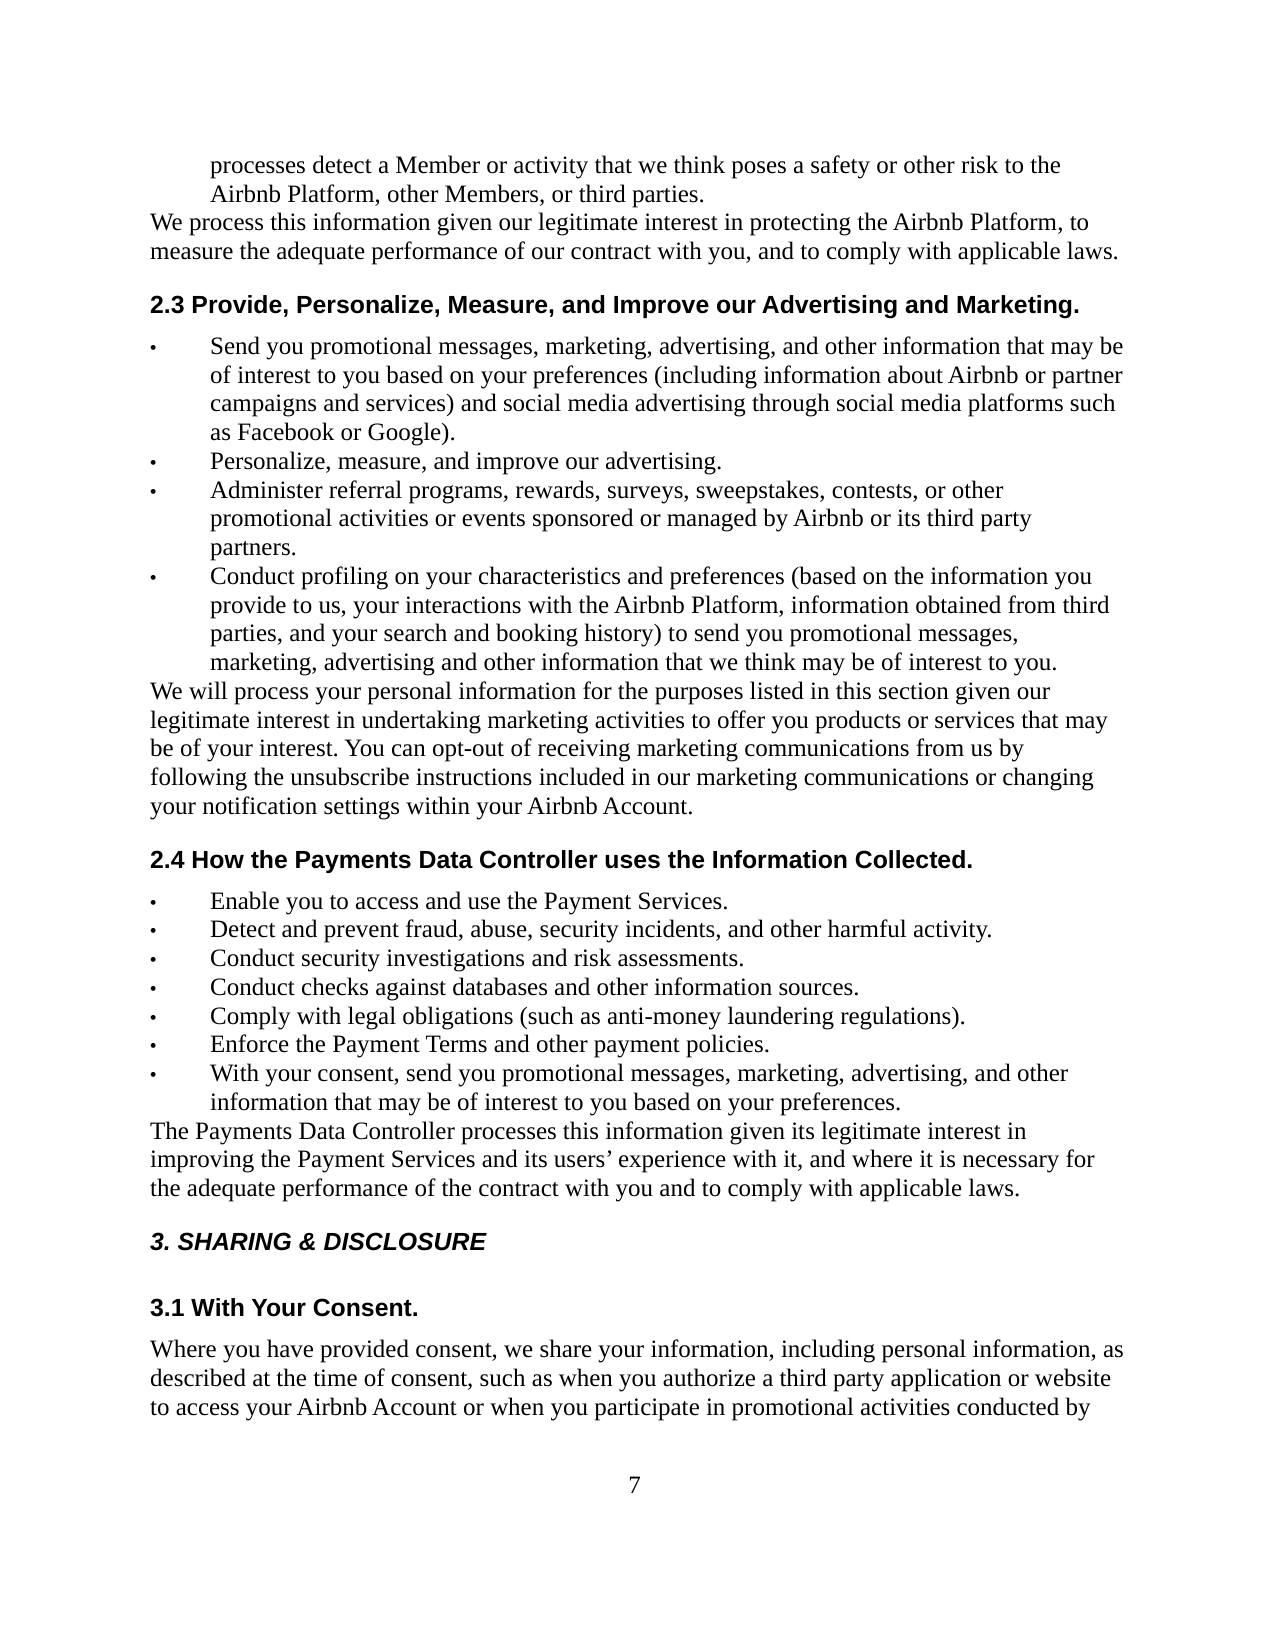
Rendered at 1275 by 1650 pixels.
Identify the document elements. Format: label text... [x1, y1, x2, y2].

list processes detect a Member or activity that we think poses a safety or other risk to the Airbnb Platform, other Members, or third parties. [150, 150, 1125, 207]
list Send you promotional messages, marketing, advertising, and other information that may be of interest to you based on your preferences (including information about Airbnb or partner campaigns and services) and social media advertising through social media platforms such as Facebook or Google). [150, 331, 1125, 446]
list Enable you to access and use the Payment Services. [150, 886, 1125, 914]
text Where you have provided consent, we share your information, including personal information, as described at the time of consent, such as when you authorize a third party application or website to access your Airbnb Account or when you participate in promotional activities conducted by [150, 1334, 1125, 1420]
subtitle 2.3 Provide, Personalize, Measure, and Improve our Advertising and Marketing. [150, 290, 1125, 318]
text We will process your personal information for the purposes listed in this section given our legitimate interest in undertaking marketing activities to offer you products or services that may be of your interest. You can opt-out of receiving marketing communications from us by following the unsubscribe instructions included in our marketing communications or changing your notification settings within your Airbnb Account. [150, 676, 1125, 820]
text The Payments Data Controller processes this information given its legitimate interest in improving the Payment Services and its users’ experience with it, and where it is necessary for the adequate performance of the contract with you and to comply with applicable laws. [150, 1116, 1125, 1202]
list Detect and prevent fraud, abuse, security incidents, and other harmful activity. [150, 914, 1125, 943]
list Conduct security investigations and risk assessments. [150, 943, 1125, 972]
list Comply with legal obligations (such as anti-money laundering regulations). [150, 1001, 1125, 1029]
subtitle 3.1 With Your Consent. [150, 1293, 1125, 1322]
subtitle 2.4 How the Payments Data Controller uses the Information Collected. [150, 845, 1125, 873]
list Personalize, measure, and improve our advertising. [150, 446, 1125, 475]
subtitle 3. SHARING & DISCLOSURE [150, 1227, 1125, 1256]
list Administer referral programs, rewards, surveys, sweepstakes, contests, or other promotional activities or events sponsored or managed by Airbnb or its third party partners. [150, 475, 1125, 561]
list Enforce the Payment Terms and other payment policies. [150, 1029, 1125, 1058]
list With your consent, send you promotional messages, marketing, advertising, and other information that may be of interest to you based on your preferences. [150, 1058, 1125, 1116]
text We process this information given our legitimate interest in protecting the Airbnb Platform, to measure the adequate performance of our contract with you, and to comply with applicable laws. [150, 207, 1125, 265]
list Conduct checks against databases and other information sources. [150, 972, 1125, 1001]
list Conduct profiling on your characteristics and preferences (based on the information you provide to us, your interactions with the Airbnb Platform, information obtained from third parties, and your search and booking history) to send you promotional messages, marketing, advertising and other information that we think may be of interest to you. [150, 561, 1125, 676]
